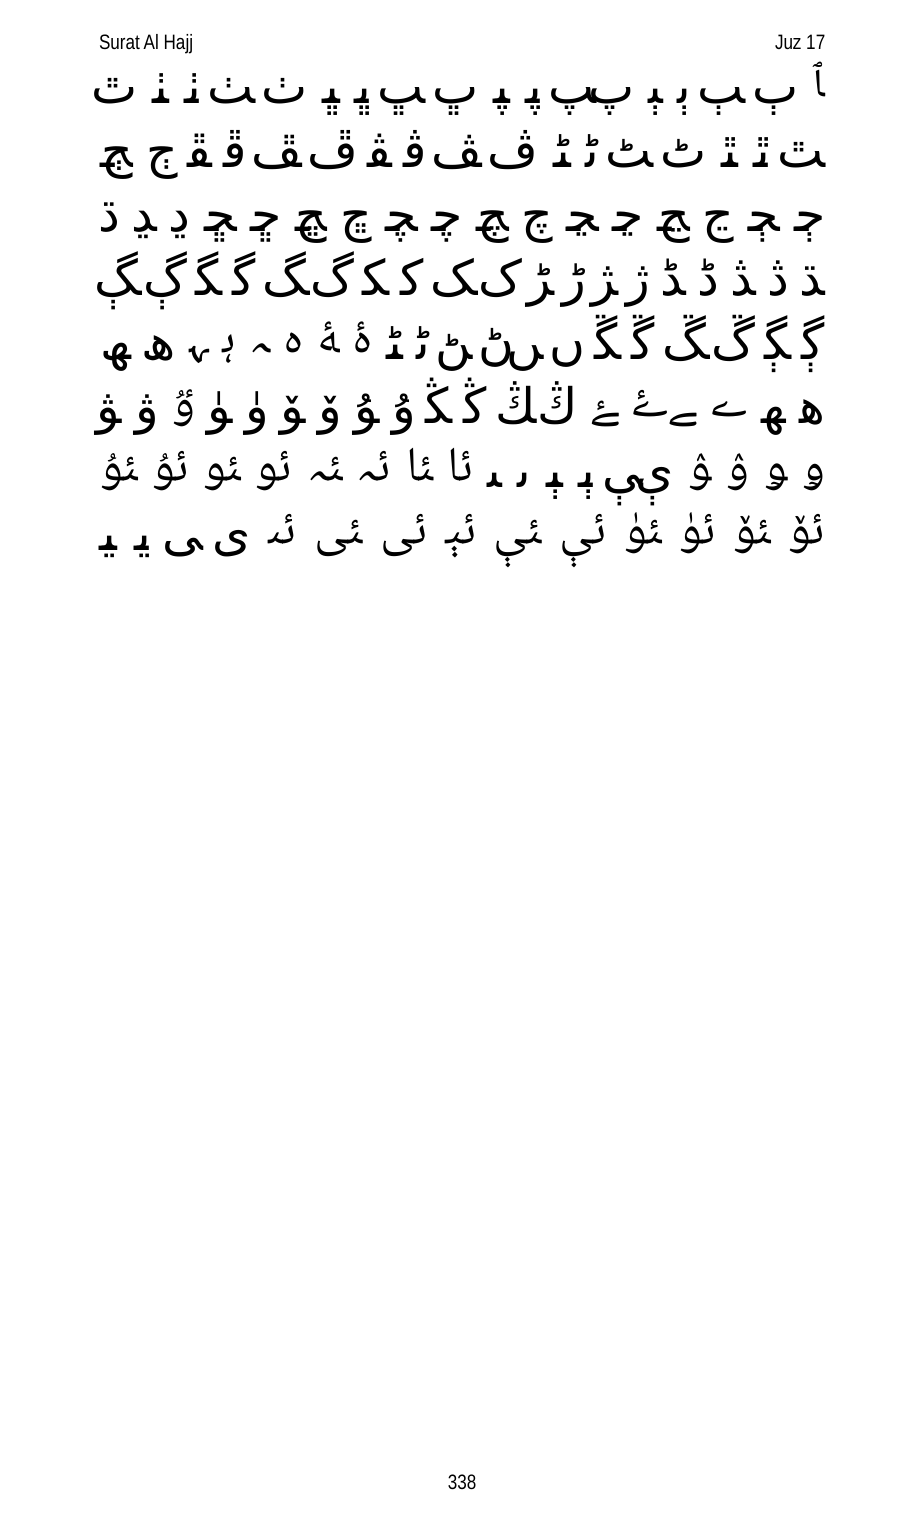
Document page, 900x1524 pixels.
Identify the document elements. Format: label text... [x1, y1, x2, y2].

text ﭑ ﭒ ﭓ ﭔ ﭕ ﭖﭗ ﭘ ﭙ ﭚ ﭛ ﭜ ﭝ ﭞ ﭟ ﭠ ﭡ ﭢ ﭣ ﭤ ﭥ ﭦ ﭧ ﭨ ﭩ ﭪ ﭫ ﭬ ﭭ ﭮ ﭯ ﭰ ﭱ ﭲ ﭳ ﭴ ﭵ ﭶ ﭷ ﭸ ﭹ ﭺ ﭻ ﭼ ﭽ ﭾ ﭿ ﮀ ﮁ ﮂ ﮃ ﮄ ﮅ ﮆ ﮇ ﮈ ﮉ ﮊ ﮋ ﮌ ﮍ ﮎ ﮏ ﮐ ﮑ ﮒ ﮓ ﮔ ﮕ ﮖ ﮗ ﮘ ﮙ ﮚ ﮛ ﮜ ﮝ ﮞ ﮟﮠ ﮡ ﮢ ﮣ ﮤ ﮥ ﮦ ﮧ ﮨ ﮩ ﮪ ﮫ ﮬ ﮭ ﮮ ﮯﮰ ﮱ ﯓ ﯔ ﯕ ﯖ ﯗ ﯘ ﯙ ﯚ ﯛ ﯜ ﯝ ﯞ ﯟ ﯠ ﯡ ﯢ ﯣ ﯤﯥ ﯦ ﯧ ﯨ ﯩ ﯪ ﯫ ﯬ ﯭ ﯮ ﯯ ﯰ ﯱ ﯲ ﯳ ﯴ ﯵ ﯶ ﯷ ﯸ ﯹ ﯺ ﯻ ﯼ ﯽ ﯾ ﯿ [99, 60, 825, 571]
